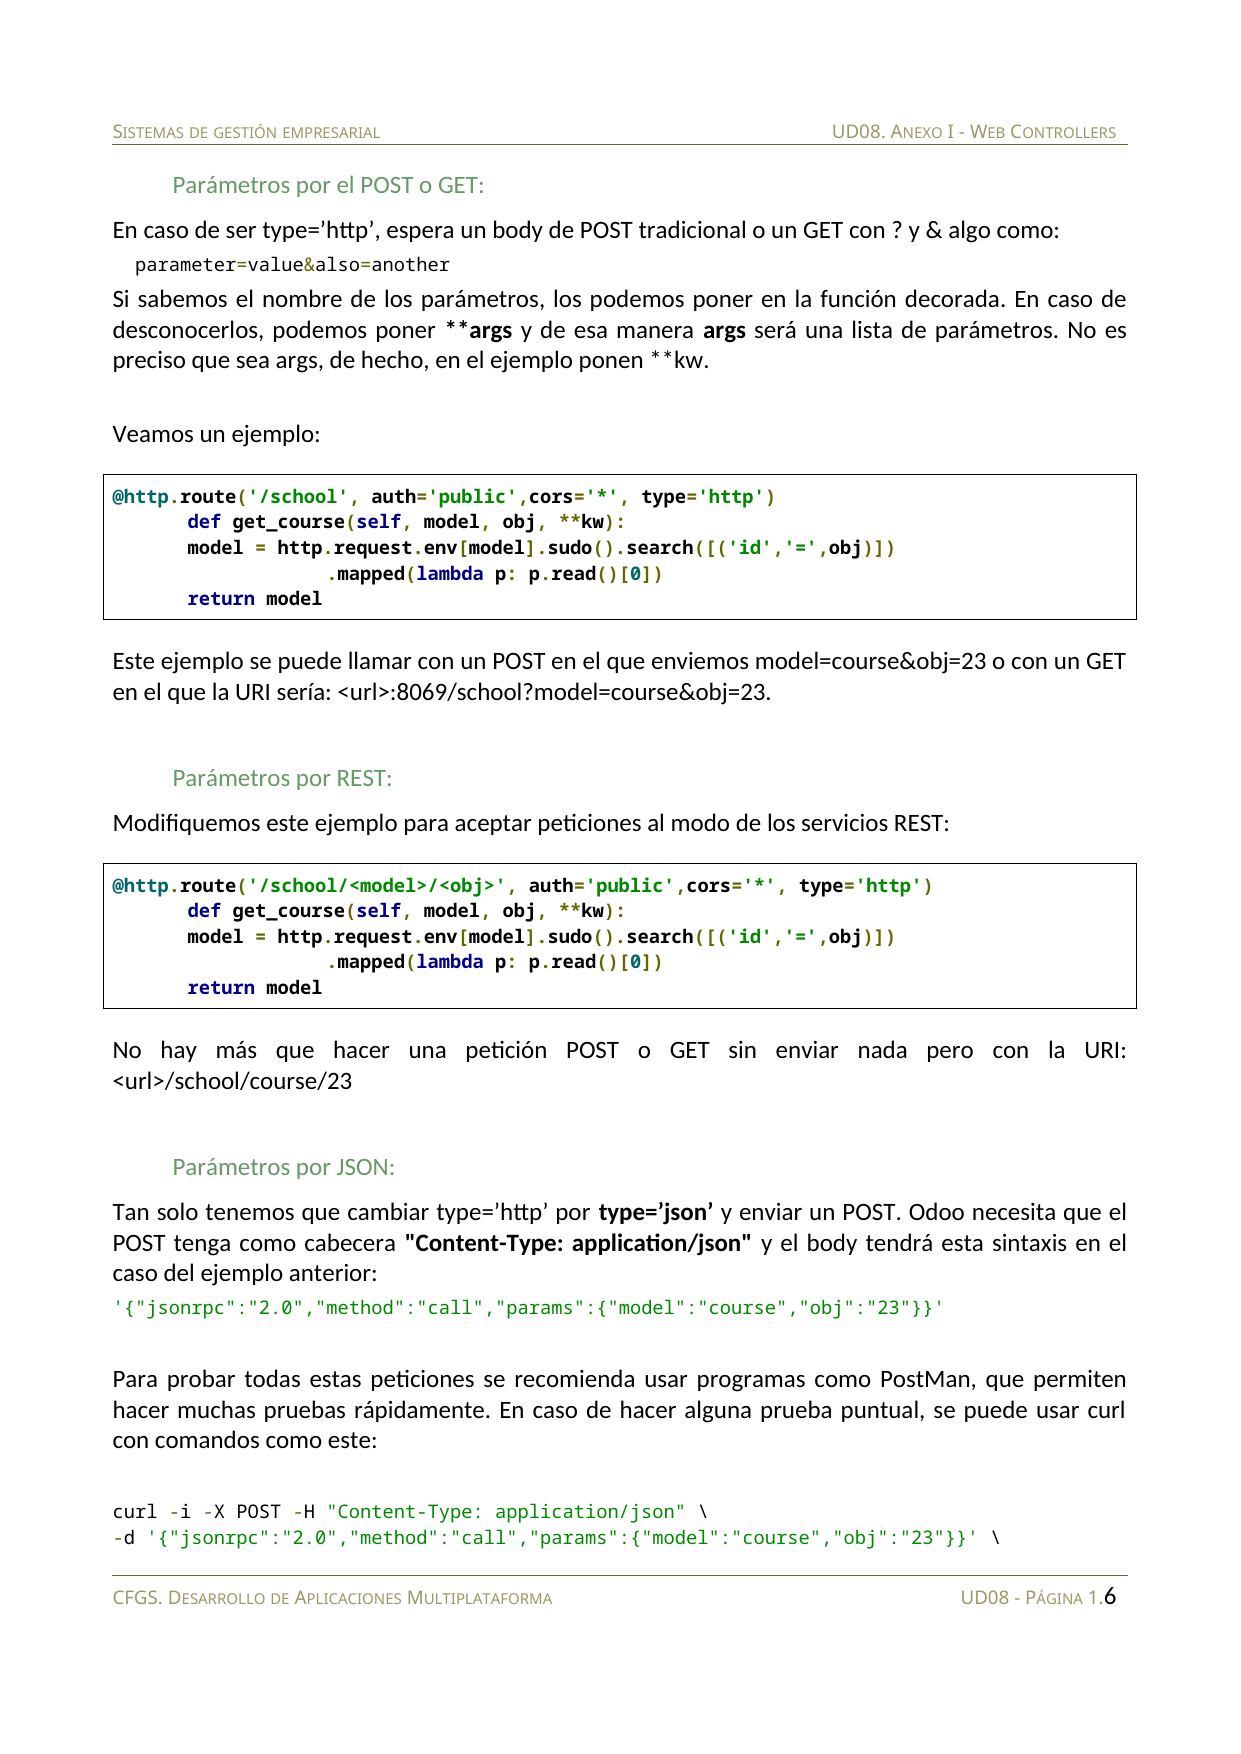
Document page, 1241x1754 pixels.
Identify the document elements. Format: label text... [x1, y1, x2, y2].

text En caso de ser type=’http’, espera un body de POST tradicional o un GET con ? y & algo como: [112, 214, 1128, 245]
subtitle Parámetros por REST: [172, 762, 1128, 793]
text @http.route('/school', auth='public',cors='*', type='http') def get_course(self, model, obj, **kw): model = http.request.env[model].sudo().search([('id','=',obj)]) .mapped(lambda p: p.read()[0]) return model [104, 475, 1136, 619]
text Si sabemos el nombre de los parámetros, los podemos poner en la función decorada. En caso de desconocerlos, podemos poner **args y de esa manera args será una lista de parámetros. No es preciso que sea args, de hecho, en el ejemplo ponen **kw. [112, 283, 1128, 375]
text No hay más que hacer una petición POST o GET sin enviar nada pero con la URI: <url>/school/course/23 [112, 1034, 1128, 1095]
text parameter=value&also=another [112, 251, 1128, 277]
text '{"jsonrpc":"2.0","method":"call","params":{"model":"course","obj":"23"}}' [112, 1294, 1128, 1320]
text Tan solo tenemos que cambiar type=’http’ por type=’json’ y enviar un POST. Odoo necesita que el POST tenga como cabecera "Content-Type: application/json" y el body tendrá esta sintaxis en el caso del ejemplo anterior: [112, 1196, 1128, 1288]
text Veamos un ejemplo: [112, 418, 1128, 449]
text Este ejemplo se puede llamar con un POST en el que enviemos model=course&obj=23 o con un GET en el que la URI sería: <url>:8069/school?model=course&obj=23. [112, 645, 1128, 706]
text @http.route('/school/<model>/<obj>', auth='public',cors='*', type='http') def get_course(self, model, obj, **kw): model = http.request.env[model].sudo().search([('id','=',obj)]) .mapped(lambda p: p.read()[0]) return model [104, 864, 1136, 1008]
text curl -i -X POST -H "Content-Type: application/json" \ -d '{"jsonrpc":"2.0","method":"call","params":{"model":"course","obj":"23"}}' \ [112, 1498, 1128, 1549]
subtitle Parámetros por el POST o GET: [172, 169, 1128, 199]
text Para probar todas estas peticiones se recomienda usar programas como PostMan, que permiten hacer muchas pruebas rápidamente. En caso de hacer alguna prueba puntual, se puede usar curl con comandos como este: [112, 1363, 1128, 1455]
subtitle Parámetros por JSON: [172, 1151, 1128, 1182]
text Modifiquemos este ejemplo para aceptar peticiones al modo de los servicios REST: [112, 807, 1128, 838]
